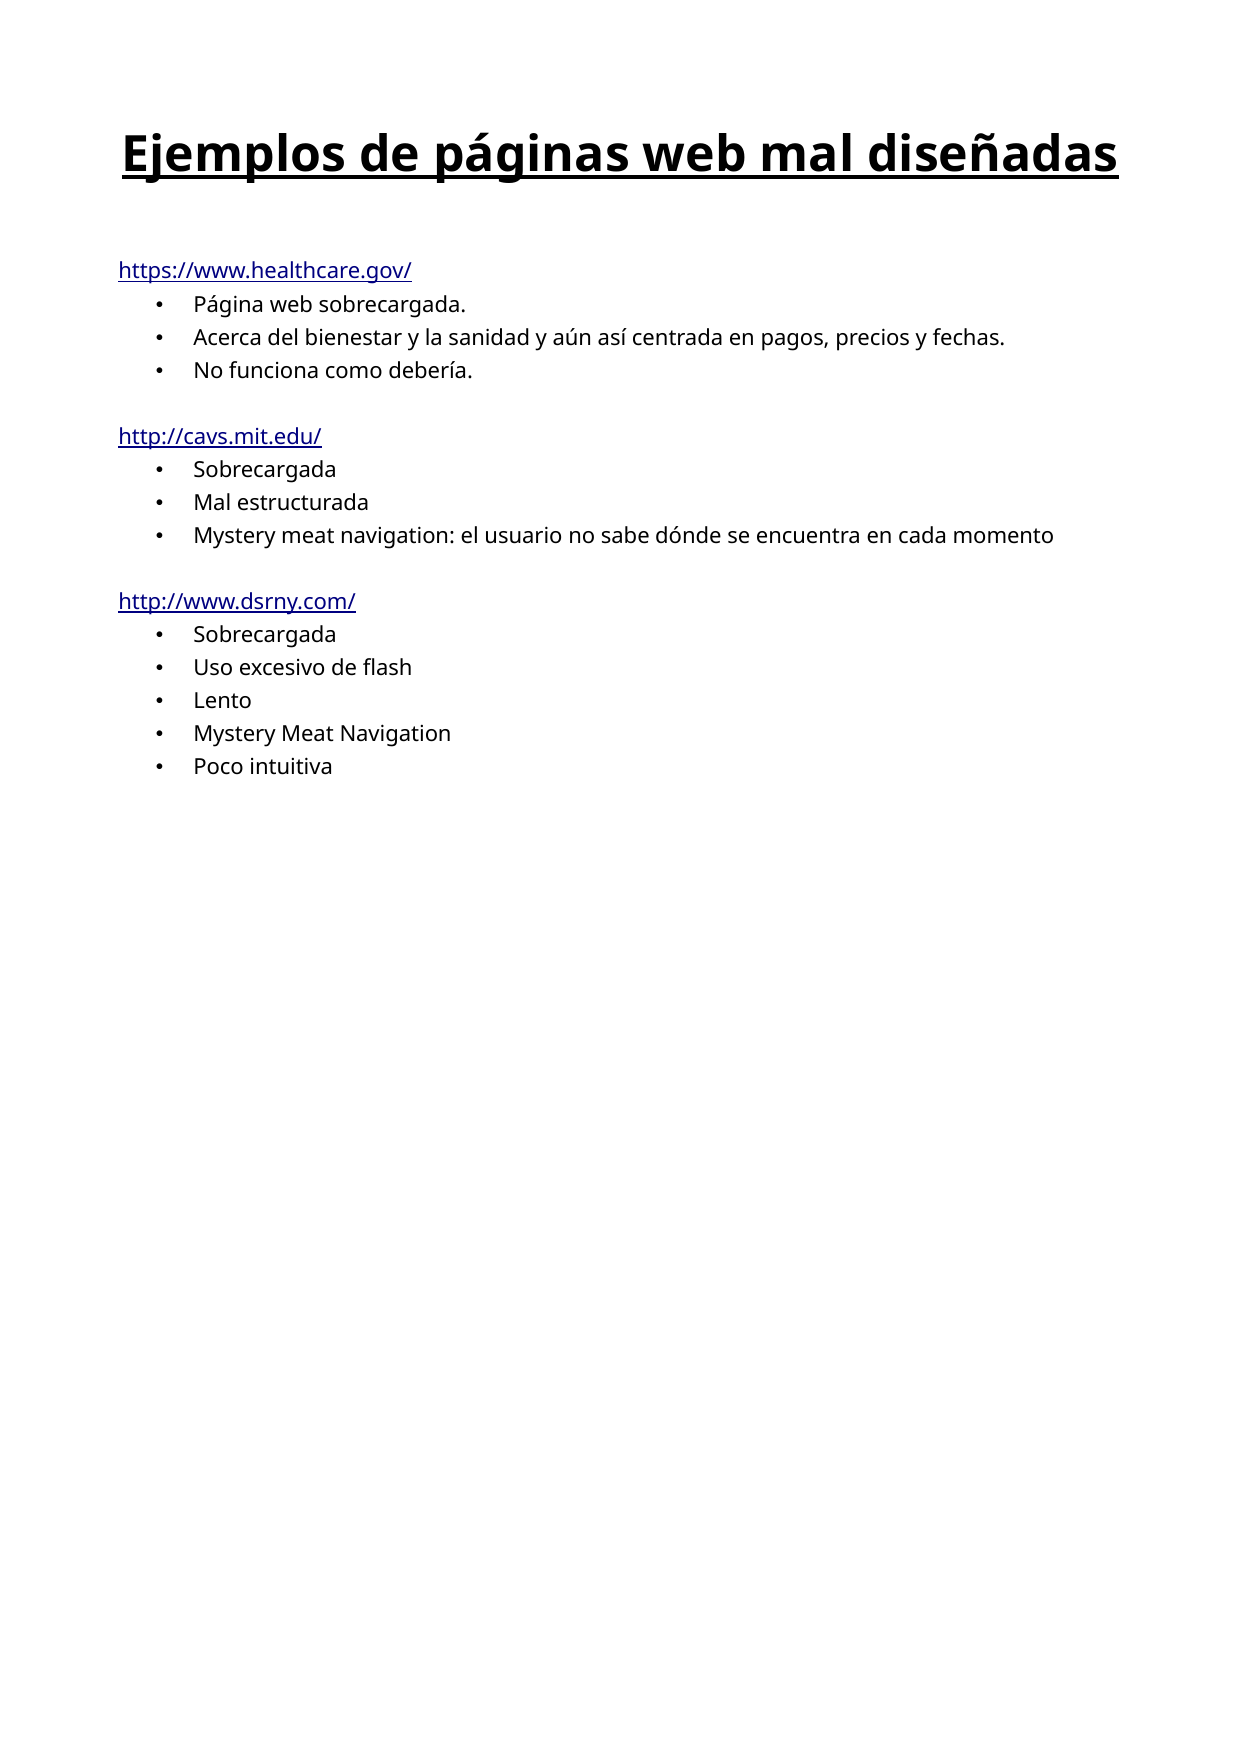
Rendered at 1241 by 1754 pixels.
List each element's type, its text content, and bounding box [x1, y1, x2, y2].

list Mystery meat navigation: el usuario no sabe dónde se encuentra en cada momento [156, 516, 1122, 549]
list Lento [156, 682, 1122, 714]
list Sobrecargada [156, 450, 1122, 483]
list Poco intuitiva [156, 748, 1122, 781]
text http://www.dsrny.com/ [118, 582, 1122, 616]
list Página web sobrecargada. [156, 285, 1122, 318]
list Acerca del bienestar y la sanidad y aún así centrada en pagos, precios y fechas. [156, 318, 1122, 351]
list Mal estructurada [156, 483, 1122, 516]
text https://www.healthcare.gov/ [118, 252, 1122, 285]
text http://cavs.mit.edu/ [118, 417, 1122, 450]
list Uso excesivo de flash [156, 648, 1122, 682]
text Ejemplos de páginas web mal diseñadas [118, 118, 1122, 186]
list No funciona como debería. [156, 351, 1122, 384]
list Mystery Meat Navigation [156, 714, 1122, 748]
list Sobrecargada [156, 616, 1122, 648]
